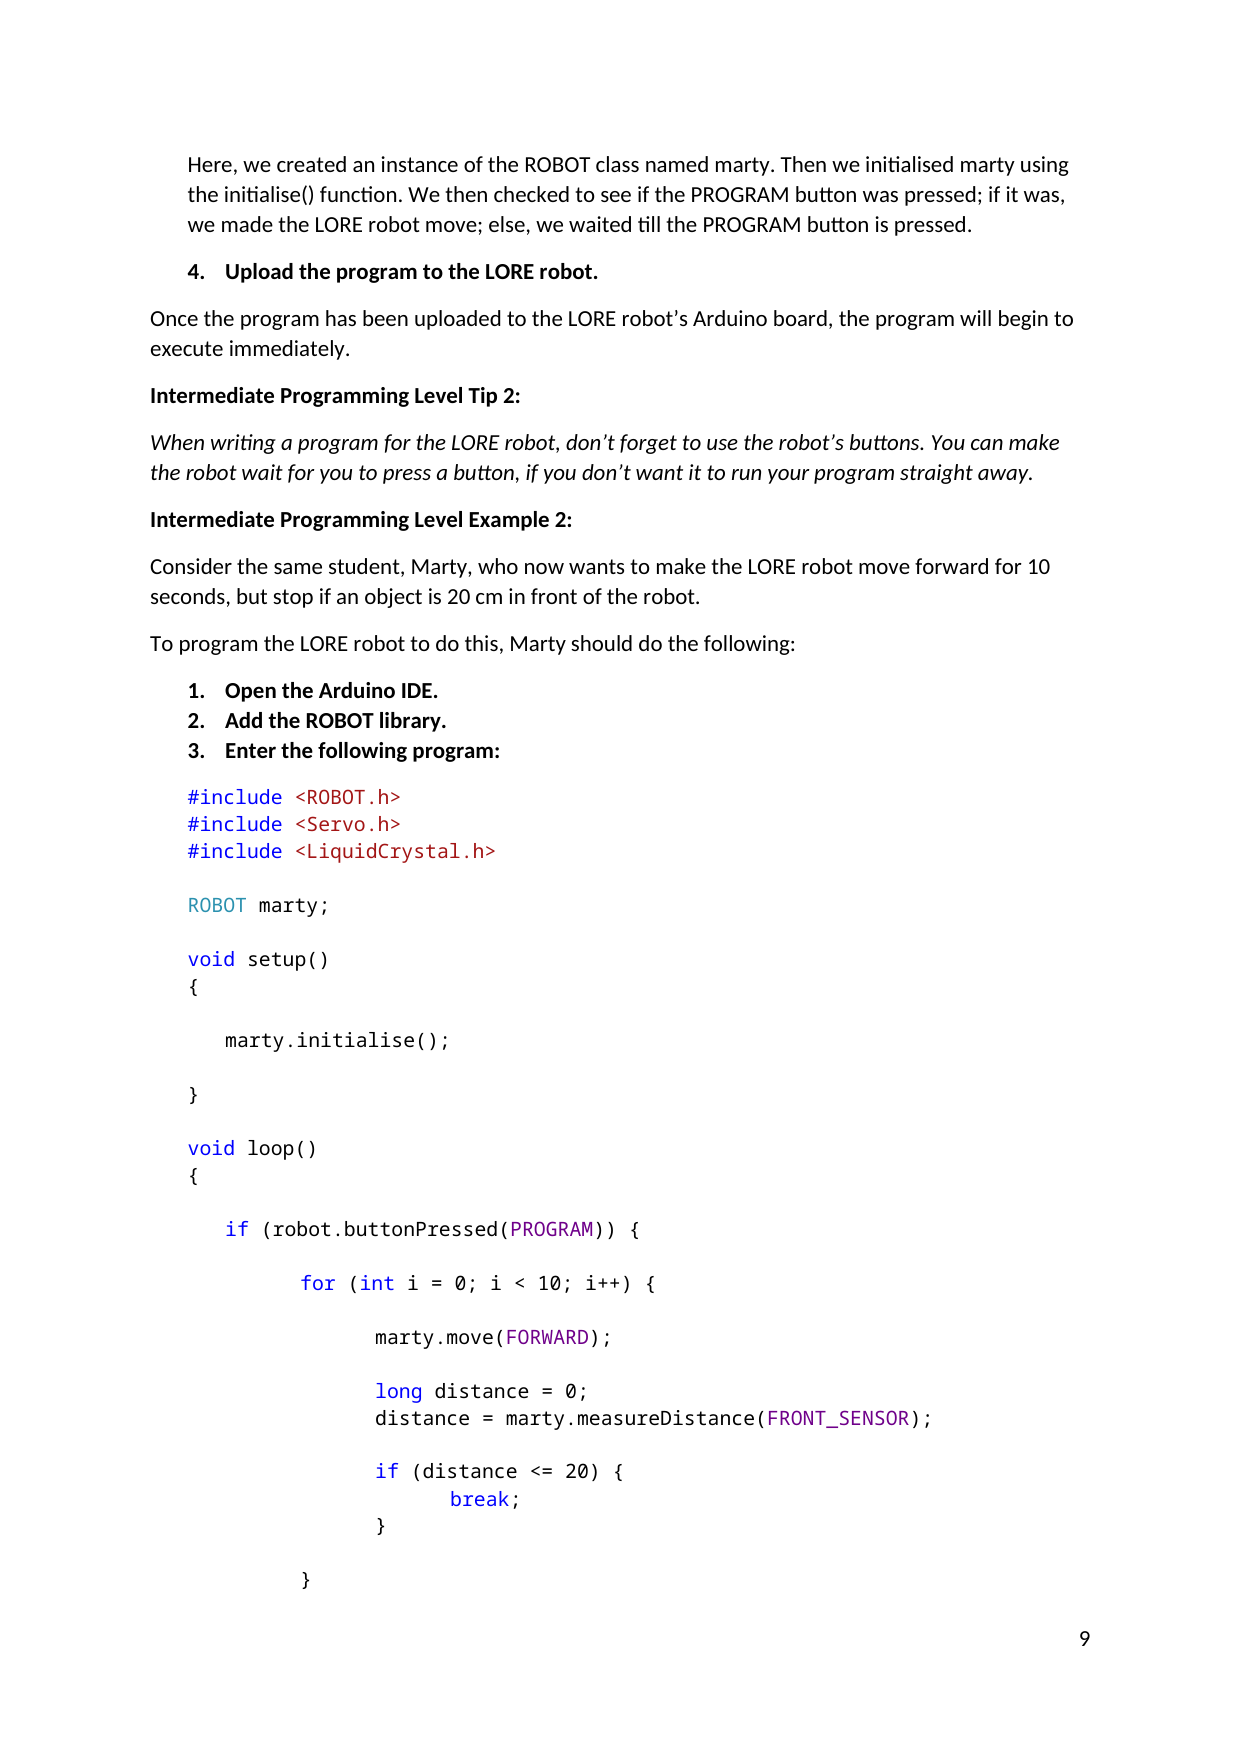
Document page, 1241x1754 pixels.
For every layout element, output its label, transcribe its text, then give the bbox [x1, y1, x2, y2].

text } [187, 1080, 1090, 1107]
text void setup() [187, 945, 1090, 972]
text Intermediate Programming Level Tip 2: [150, 381, 1090, 409]
text } [187, 1512, 1090, 1539]
text Intermediate Programming Level Example 2: [150, 505, 1090, 533]
text if (distance <= 20) { [187, 1458, 1090, 1485]
list Open the Arduino IDE. [187, 676, 1090, 704]
text break; [187, 1485, 1090, 1512]
text Here, we created an instance of the ROBOT class named marty. Then we initialised marty using the initialise() function. We then checked to see if the PROGRAM button was pressed; if it was, we made the LORE robot move; else, we waited till the PROGRAM button is pressed. [187, 150, 1090, 238]
text Once the program has been uploaded to the LORE robot’s Arduino board, the program will begin to execute immediately. [150, 304, 1090, 362]
text When writing a program for the LORE robot, don’t forget to use the robot’s buttons. You can make the robot wait for you to press a button, if you don’t want it to run your program straight away. [150, 428, 1090, 486]
text long distance = 0; [187, 1377, 1090, 1404]
text distance = marty.measureDistance(FRONT_SENSOR); [187, 1404, 1090, 1431]
text #include <LiquidCrystal.h> [187, 837, 1090, 864]
text #include <Servo.h> [187, 810, 1090, 837]
text { [187, 972, 1090, 999]
text if (robot.buttonPressed(PROGRAM)) { [187, 1215, 1090, 1242]
text ROBOT marty; [187, 891, 1090, 918]
list Upload the program to the LORE robot. [187, 257, 1090, 285]
text #include <ROBOT.h> [187, 783, 1090, 810]
list Enter the following program: [187, 736, 1090, 764]
list Add the ROBOT library. [187, 706, 1090, 734]
text for (int i = 0; i < 10; i++) { [187, 1269, 1090, 1296]
text { [187, 1161, 1090, 1188]
text To program the LORE robot to do this, Marty should do the following: [150, 629, 1090, 657]
text } [187, 1566, 1090, 1593]
text marty.move(FORWARD); [187, 1323, 1090, 1350]
text Consider the same student, Marty, who now wants to make the LORE robot move forward for 10 seconds, but stop if an object is 20 cm in front of the robot. [150, 552, 1090, 610]
text void loop() [187, 1134, 1090, 1161]
text marty.initialise(); [187, 1026, 1090, 1053]
